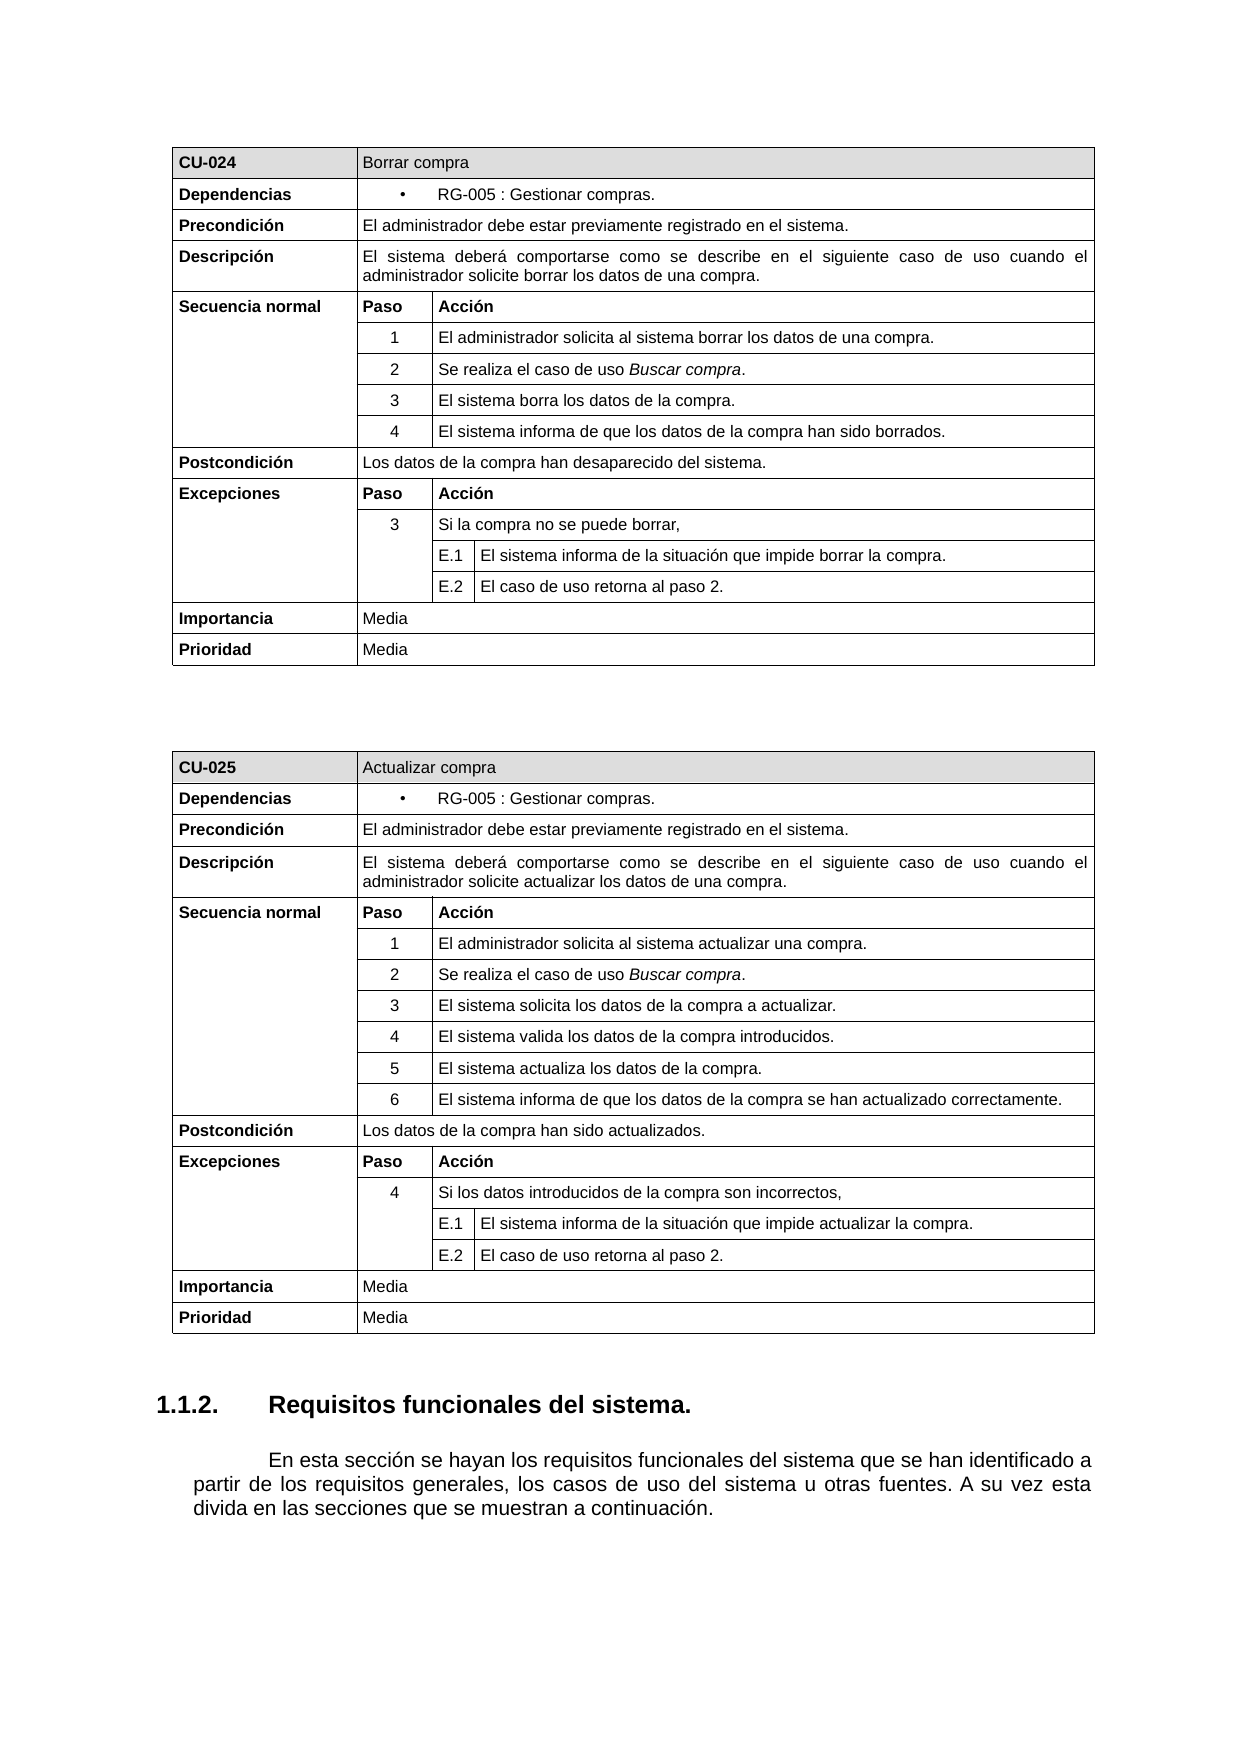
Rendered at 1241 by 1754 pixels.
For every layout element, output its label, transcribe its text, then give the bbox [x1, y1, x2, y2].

table_cell Acción [433, 292, 1094, 322]
table_cell El administrador debe estar previamente registrado en el sistema. [358, 815, 1094, 846]
table_cell Media [358, 1303, 1094, 1332]
table_cell Si los datos introducidos de la compra son incorrectos, [433, 1178, 1094, 1208]
table_cell El caso de uso retorna al paso 2. [475, 572, 1094, 602]
table_cell Descripción [173, 847, 357, 896]
table_cell Los datos de la compra han sido actualizados. [358, 1116, 1094, 1146]
table_cell 2 [358, 960, 432, 990]
list Requisitos funcionales del sistema. [156, 1391, 1093, 1419]
table_cell 5 [358, 1053, 432, 1083]
table_cell Paso [358, 1147, 432, 1177]
table_cell RG-005 : Gestionar compras. [358, 784, 1094, 814]
table_cell El sistema deberá comportarse como se describe en el siguiente caso de uso cuando el administrador solicite actualizar los datos de una compra. [358, 847, 1094, 896]
table_cell Paso [358, 479, 432, 509]
table_cell El administrador debe estar previamente registrado en el sistema. [358, 210, 1094, 240]
table_cell Descripción [173, 241, 357, 291]
table_header CU-025 [173, 752, 357, 782]
table_header CU-024 [173, 148, 357, 178]
table_cell 3 [358, 991, 432, 1021]
table_cell 4 [358, 1178, 432, 1270]
table_cell El sistema valida los datos de la compra introducidos. [433, 1022, 1094, 1052]
table_cell El administrador solicita al sistema actualizar una compra. [433, 929, 1094, 959]
table_cell El sistema informa de que los datos de la compra se han actualizado correctamente. [433, 1084, 1094, 1114]
table_header Actualizar compra [358, 752, 1094, 782]
table_cell El sistema informa de la situación que impide actualizar la compra. [475, 1209, 1094, 1239]
table_cell Paso [358, 898, 432, 928]
table_cell Media [358, 603, 1094, 633]
table_cell Postcondición [173, 1116, 357, 1146]
table_cell 4 [358, 1022, 432, 1052]
table_cell Importancia [173, 1271, 357, 1301]
table_cell E.1 [433, 541, 474, 571]
table_cell Media [358, 634, 1094, 664]
table_cell El administrador solicita al sistema borrar los datos de una compra. [433, 323, 1094, 353]
table_cell Acción [433, 479, 1094, 509]
table_cell Secuencia normal [173, 292, 357, 446]
table_cell 4 [358, 416, 432, 446]
table_cell 3 [358, 385, 432, 415]
table_cell 1 [358, 323, 432, 353]
table_header Borrar compra [358, 148, 1094, 178]
table_cell Media [358, 1271, 1094, 1301]
table_cell Precondición [173, 815, 357, 846]
table_cell Los datos de la compra han desaparecido del sistema. [358, 448, 1094, 478]
table_cell E.2 [433, 1240, 474, 1270]
table_cell Precondición [173, 210, 357, 240]
table_cell Prioridad [173, 1303, 357, 1332]
table_cell E.2 [433, 572, 474, 602]
table_cell Se realiza el caso de uso Buscar compra. [433, 354, 1094, 384]
table_cell 3 [358, 510, 432, 602]
table_cell Si la compra no se puede borrar, [433, 510, 1094, 540]
table_cell Dependencias [173, 179, 357, 209]
table_cell RG-005 : Gestionar compras. [358, 179, 1094, 209]
table_cell El sistema informa de la situación que impide borrar la compra. [475, 541, 1094, 571]
table_cell Postcondición [173, 448, 357, 478]
table_cell E.1 [433, 1209, 474, 1239]
table_cell Importancia [173, 603, 357, 633]
table_cell Dependencias [173, 784, 357, 814]
table_cell Acción [433, 898, 1094, 928]
table_cell El sistema solicita los datos de la compra a actualizar. [433, 991, 1094, 1021]
table_cell El caso de uso retorna al paso 2. [475, 1240, 1094, 1270]
table_cell El sistema deberá comportarse como se describe en el siguiente caso de uso cuando el administrador solicite borrar los datos de una compra. [358, 241, 1094, 291]
table_cell Se realiza el caso de uso Buscar compra. [433, 960, 1094, 990]
table_cell El sistema informa de que los datos de la compra han sido borrados. [433, 416, 1094, 446]
table_cell Prioridad [173, 634, 357, 664]
text En esta sección se hayan los requisitos funcionales del sistema que se han identificado a partir de los requisitos generales, los casos de uso del sistema u otras fuentes. A su vez esta divida en las secciones que se muestran a continuación. [193, 1448, 1093, 1520]
table_cell Paso [358, 292, 432, 322]
table_cell El sistema actualiza los datos de la compra. [433, 1053, 1094, 1083]
table_cell Excepciones [173, 1147, 357, 1270]
table_cell Excepciones [173, 479, 357, 602]
table_cell Acción [433, 1147, 1094, 1177]
table_cell 2 [358, 354, 432, 384]
table_cell El sistema borra los datos de la compra. [433, 385, 1094, 415]
table_cell 6 [358, 1084, 432, 1114]
table_cell Secuencia normal [173, 898, 357, 1114]
table_cell 1 [358, 929, 432, 959]
